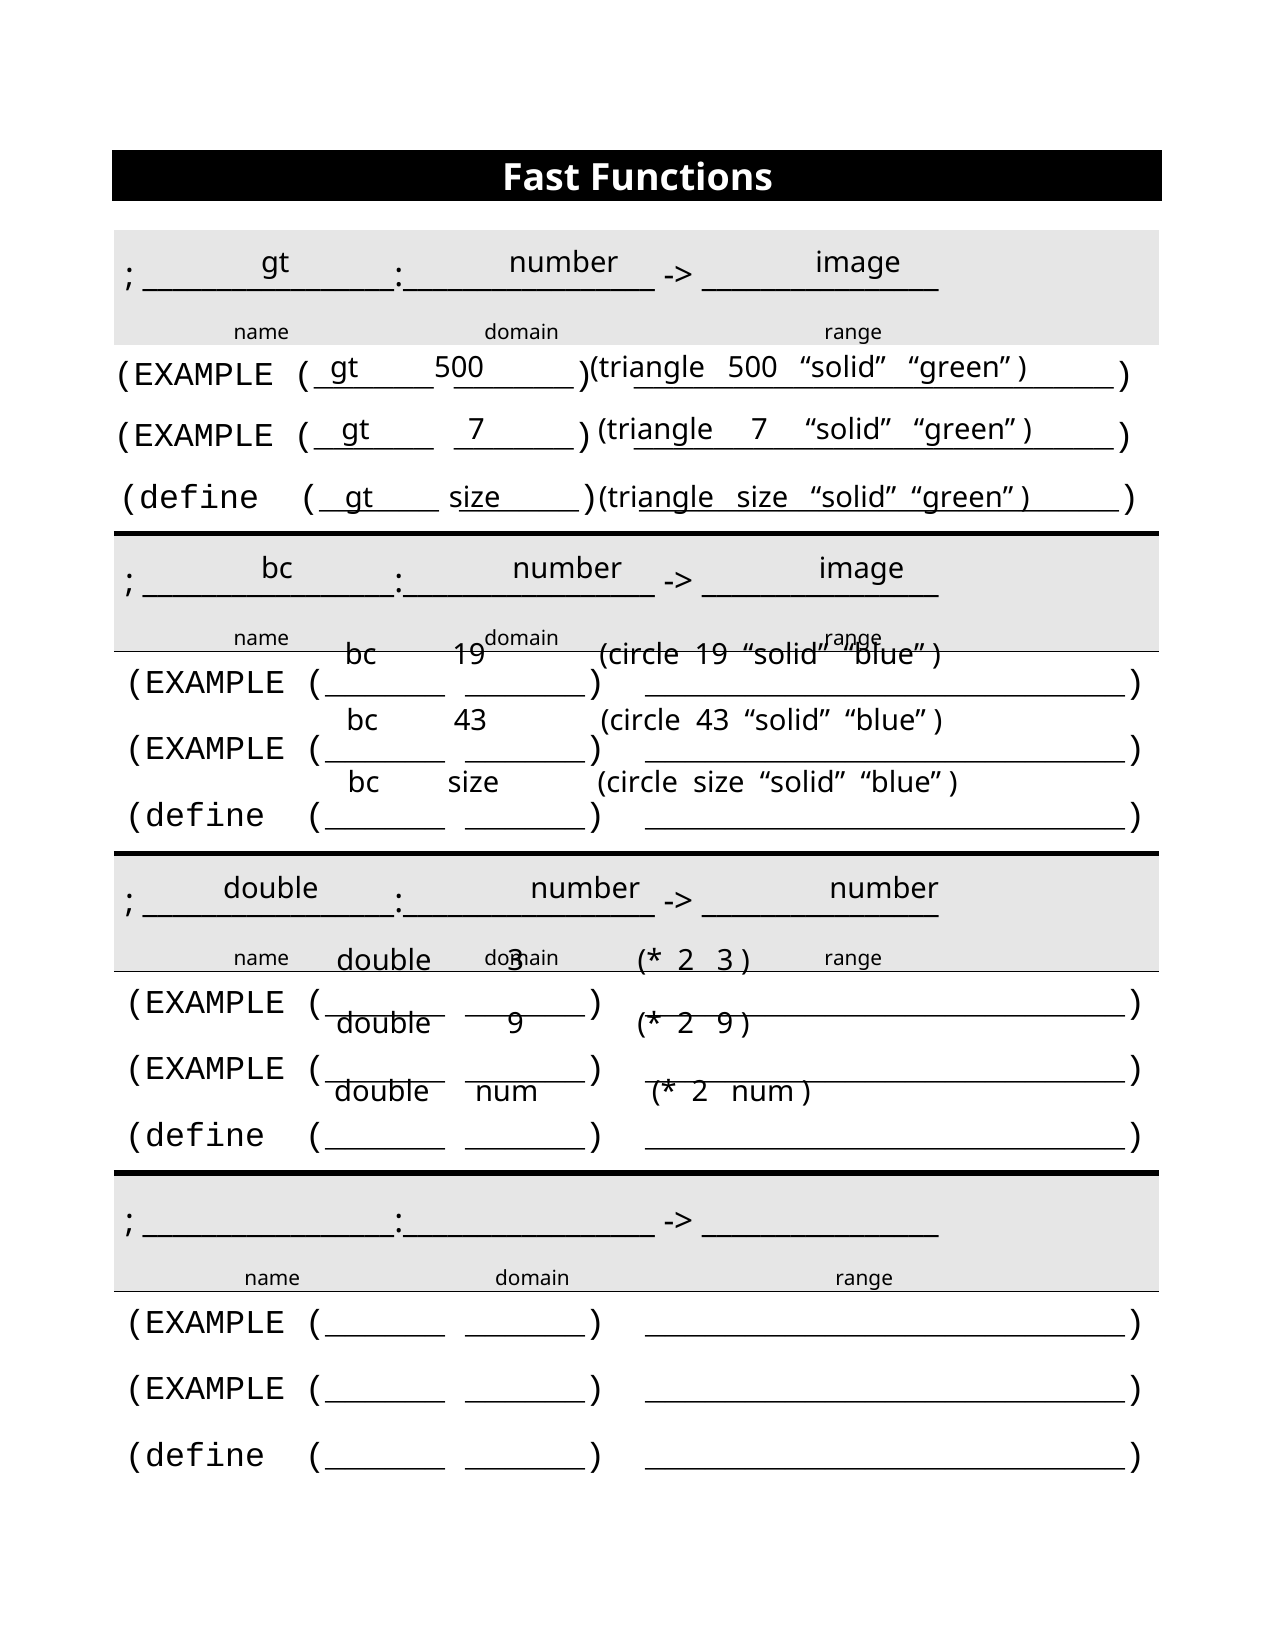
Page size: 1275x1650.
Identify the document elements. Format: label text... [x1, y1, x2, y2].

table_cell (EXAMPLE (______ ______) ________________________) [114, 652, 1159, 718]
table_cell ; _________________:_________________ -> ________________ name domain range [114, 856, 1159, 971]
table_cell (define (______ ______) ________________________) [114, 469, 1159, 531]
table_cell (EXAMPLE (______ ______) ________________________) [114, 718, 1159, 784]
table_cell (EXAMPLE (______ ______) ________________________) [114, 1038, 1159, 1104]
table_cell (EXAMPLE (______ ______) ________________________) [114, 1292, 1159, 1358]
table_cell (define (______ ______) ________________________) [114, 1104, 1159, 1170]
subtitle Fast Functions [112, 150, 1162, 201]
table_cell (define (______ ______) ________________________) [114, 784, 1159, 851]
table_cell ; _________________:_________________ -> ________________ name domain range [114, 536, 1159, 651]
table_cell (define (______ ______) ________________________) [114, 1424, 1159, 1490]
table_cell (EXAMPLE (______ ______) ________________________) [114, 972, 1159, 1038]
table_cell ; _________________:_________________ -> ________________ name domain range [114, 1176, 1159, 1291]
table_cell (EXAMPLE (______ ______) ________________________) [114, 345, 1159, 407]
table_cell (EXAMPLE (______ ______) ________________________) [114, 1358, 1159, 1424]
table_header ; _________________:_________________ -> ________________ name domain range [114, 230, 1159, 345]
table_cell (EXAMPLE (______ ______) ________________________) [114, 407, 1159, 469]
